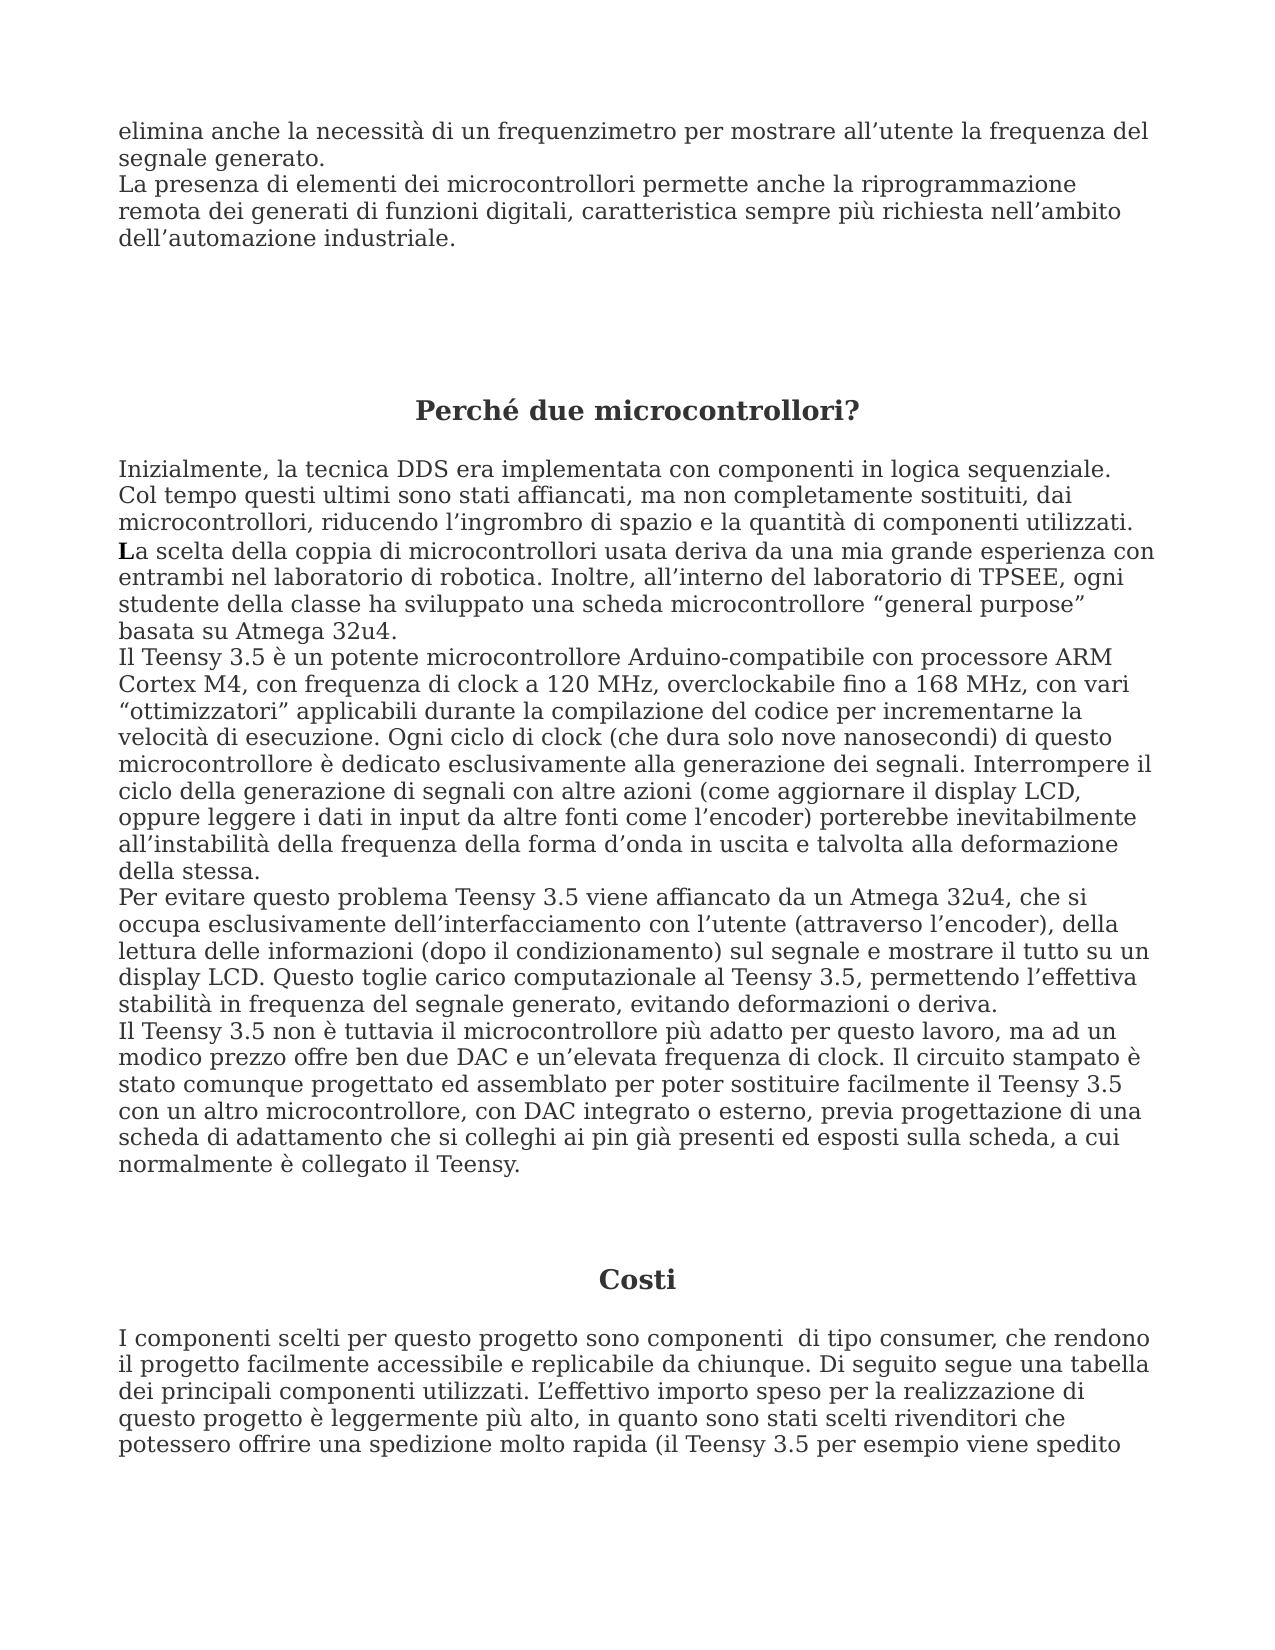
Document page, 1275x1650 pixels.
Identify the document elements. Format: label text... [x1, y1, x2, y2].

text Il Teensy 3.5 non è tuttavia il microcontrollore più adatto per questo lavoro, ma ad un modico prezzo offre ben due DAC e un’elevata frequenza di clock. Il circuito stampato è stato comunque progettato ed assemblato per poter sostituire facilmente il Teensy 3.5 con un altro microcontrollore, con DAC integrato o esterno, previa progettazione di una scheda di adattamento che si colleghi ai pin già presenti ed esposti sulla scheda, a cui normalmente è collegato il Teensy. [118, 1018, 1157, 1178]
text I componenti scelti per questo progetto sono componenti di tipo consumer, che rendono il progetto facilmente accessibile e replicabile da chiunque. Di seguito segue una tabella dei principali componenti utilizzati. L’effettivo importo speso per la realizzazione di questo progetto è leggermente più alto, in quanto sono stati scelti rivenditori che potessero offrire una spedizione molto rapida (il Teensy 3.5 per esempio viene spedito [118, 1325, 1157, 1458]
text Inizialmente, la tecnica DDS era implementata con componenti in logica sequenziale. Col tempo questi ultimi sono stati affiancati, ma non completamente sostituiti, dai microcontrollori, riducendo l’ingrombro di spazio e la quantità di componenti utilizzati. [118, 456, 1157, 536]
text elimina anche la necessità di un frequenzimetro per mostrare all’utente la frequenza del segnale generato. [118, 118, 1157, 171]
text La presenza di elementi dei microcontrollori permette anche la riprogrammazione remota dei generati di funzioni digitali, caratteristica sempre più richiesta nell’ambito dell’automazione industriale. [118, 171, 1157, 251]
text Perché due microcontrollori? [118, 395, 1157, 427]
text Il Teensy 3.5 è un potente microcontrollore Arduino-compatibile con processore ARM Cortex M4, con frequenza di clock a 120 MHz, overclockabile fino a 168 MHz, con vari “ottimizzatori” applicabili durante la compilazione del codice per incrementarne la velocità di esecuzione. Ogni ciclo di clock (che dura solo nove nanosecondi) di questo microcontrollore è dedicato esclusivamente alla generazione dei segnali. Interrompere il ciclo della generazione di segnali con altre azioni (come aggiornare il display LCD, oppure leggere i dati in input da altre fonti come l’encoder) porterebbe inevitabilmente all’instabilità della frequenza della forma d’onda in uscita e talvolta alla deformazione della stessa. [118, 644, 1157, 884]
text La scelta della coppia di microcontrollori usata deriva da una mia grande esperienza con entrambi nel laboratorio di robotica. Inoltre, all’interno del laboratorio di TPSEE, ogni studente della classe ha sviluppato una scheda microcontrollore “general purpose” basata su Atmega 32u4. [118, 536, 1157, 644]
text Costi [118, 1264, 1157, 1296]
text Per evitare questo problema Teensy 3.5 viene affiancato da un Atmega 32u4, che si occupa esclusivamente dell’interfacciamento con l’utente (attraverso l’encoder), della lettura delle informazioni (dopo il condizionamento) sul segnale e mostrare il tutto su un display LCD. Questo toglie carico computazionale al Teensy 3.5, permettendo l’effettiva stabilità in frequenza del segnale generato, evitando deformazioni o deriva. [118, 884, 1157, 1018]
